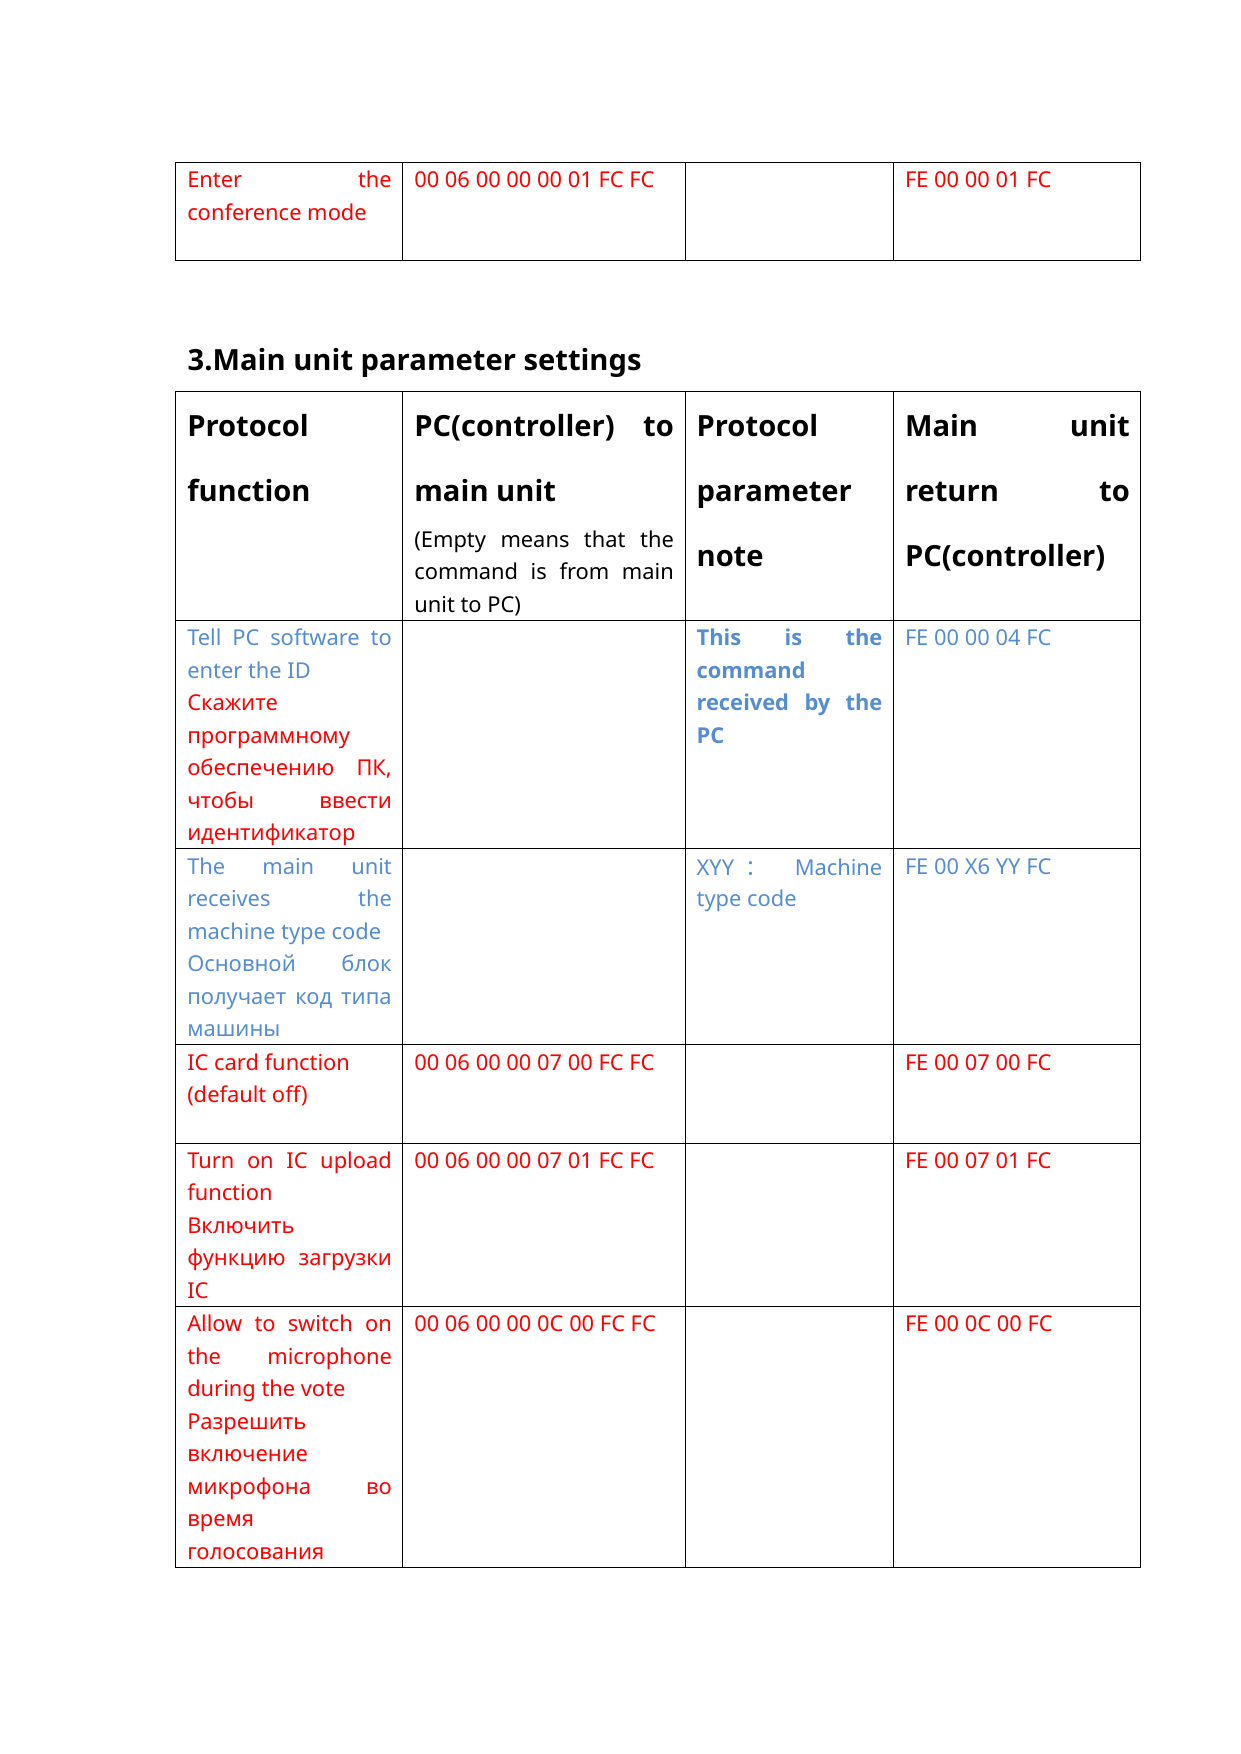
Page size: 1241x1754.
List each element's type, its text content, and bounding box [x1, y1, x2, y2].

table_cell Turn on IC upload function Включить функцию загрузки IC [176, 1144, 402, 1306]
table_cell Enter the conference mode [176, 163, 402, 260]
table_cell [403, 621, 685, 848]
table_cell The main unit receives the machine type code Основной блок получает код типа машины [176, 849, 402, 1044]
table_cell 00 06 00 00 07 00 FC FC [403, 1045, 685, 1142]
table_cell 00 06 00 00 0C 00 FC FC [403, 1307, 685, 1567]
table_cell XYY： Machine type code [686, 849, 893, 1044]
table_cell IC card function (default off) [176, 1045, 402, 1142]
table_header Protocol parameter note [686, 392, 893, 620]
table_cell FE 00 0C 00 FC [894, 1307, 1140, 1567]
table_cell 00 06 00 00 07 01 FC FC [403, 1144, 685, 1306]
table_cell [686, 1307, 893, 1567]
table_cell This is the command received by the PC [686, 621, 893, 848]
table_cell FE 00 07 00 FC [894, 1045, 1140, 1142]
table_header Main unit return to PC(controller) [894, 392, 1140, 620]
table_cell FE 00 X6 YY FC [894, 849, 1140, 1044]
table_header Protocol function [176, 392, 402, 620]
table_cell [403, 849, 685, 1044]
table_cell [686, 1045, 893, 1142]
table_cell [686, 163, 893, 260]
table_cell Allow to switch on the microphone during the vote Разрешить включение микрофона во время голосования [176, 1307, 402, 1567]
table_cell FE 00 00 04 FC [894, 621, 1140, 848]
table_cell [686, 1144, 893, 1306]
table_cell 00 06 00 00 00 01 FC FC [403, 163, 685, 260]
table_cell Tell PC software to enter the ID Скажите программному обеспечению ПК, чтобы ввести идентификатор [176, 621, 402, 848]
table_cell FE 00 00 01 FC [894, 163, 1140, 260]
text 3.Main unit parameter settings [187, 326, 1053, 391]
table_cell FE 00 07 01 FC [894, 1144, 1140, 1306]
table_header PC(controller) to main unit (Empty means that the command is from main unit to PC) [403, 392, 685, 620]
